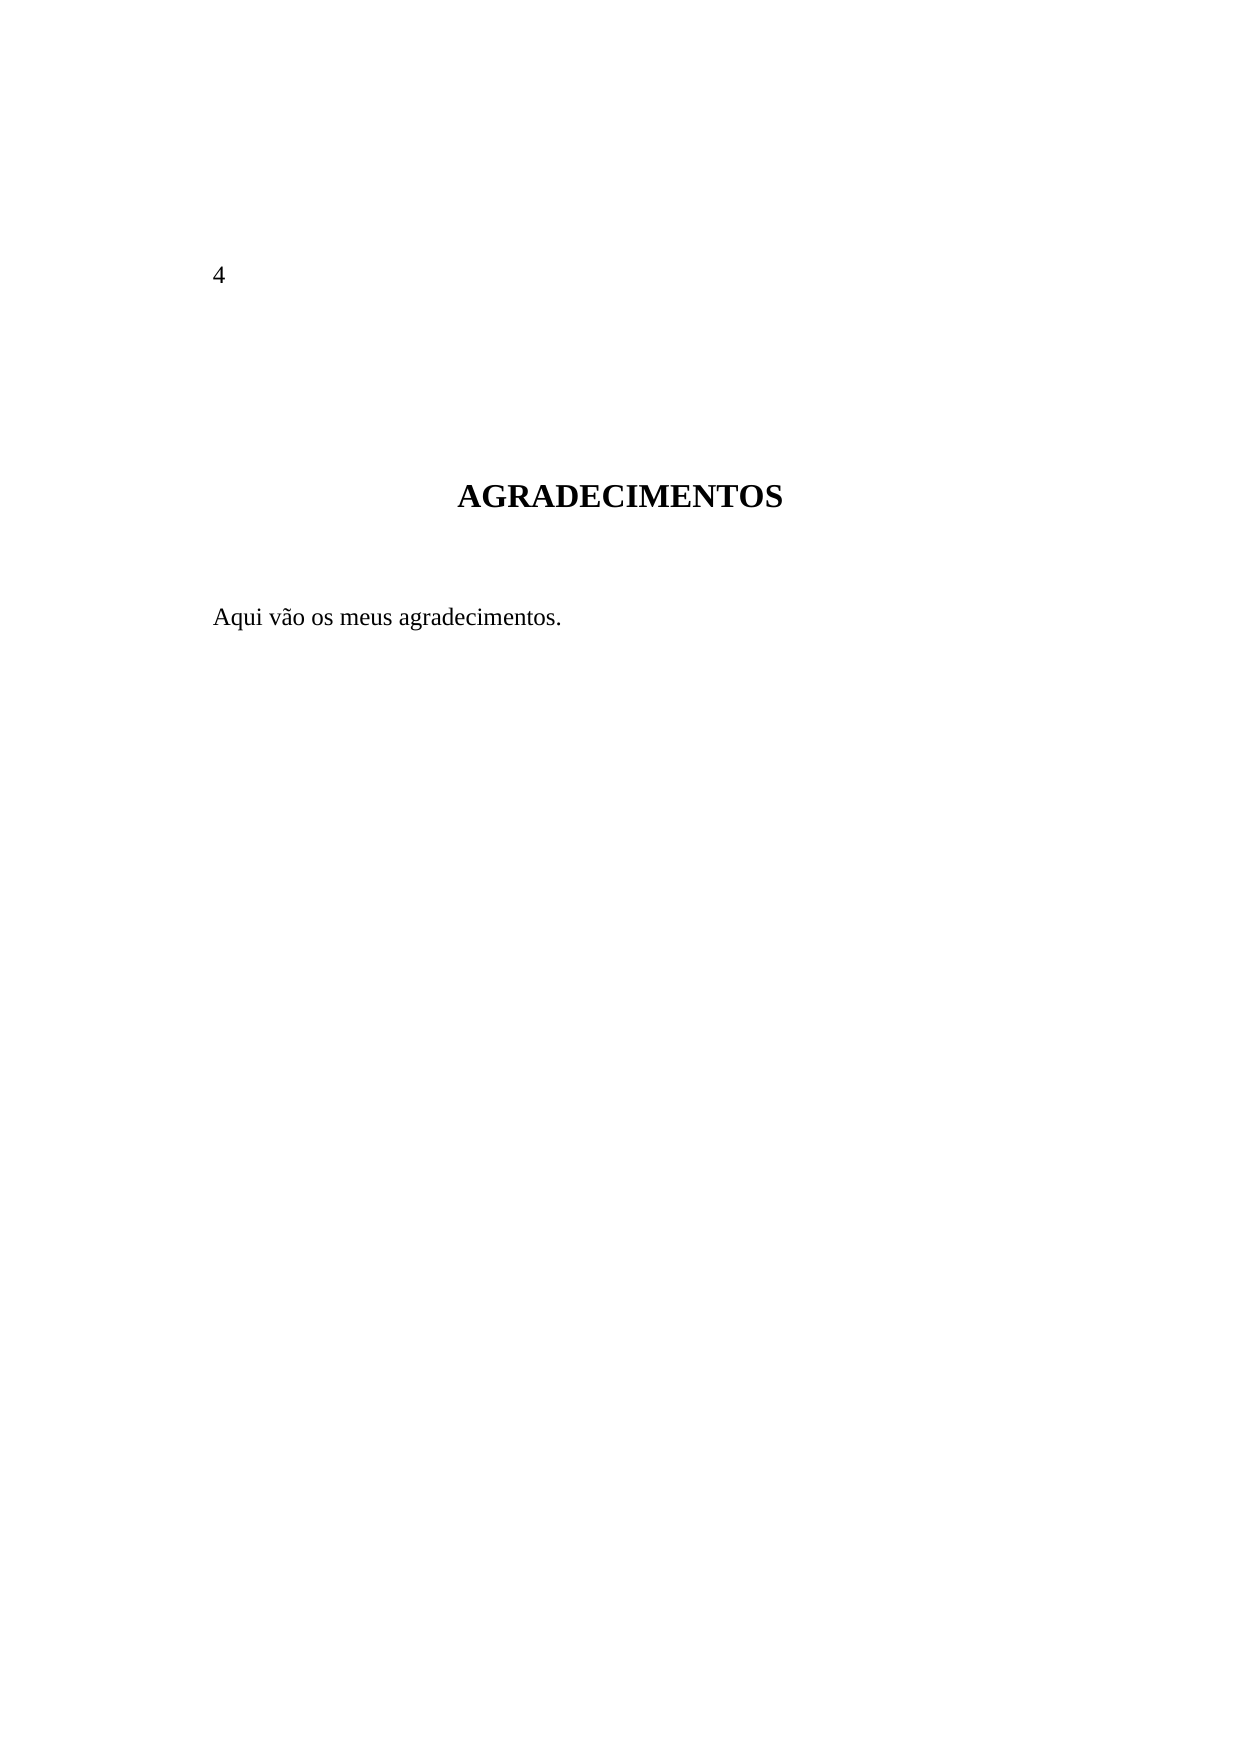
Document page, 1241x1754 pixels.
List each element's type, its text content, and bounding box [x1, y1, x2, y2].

title Agradecimentos [177, 476, 1063, 514]
text Aqui vão os meus agradecimentos. [177, 602, 1063, 631]
